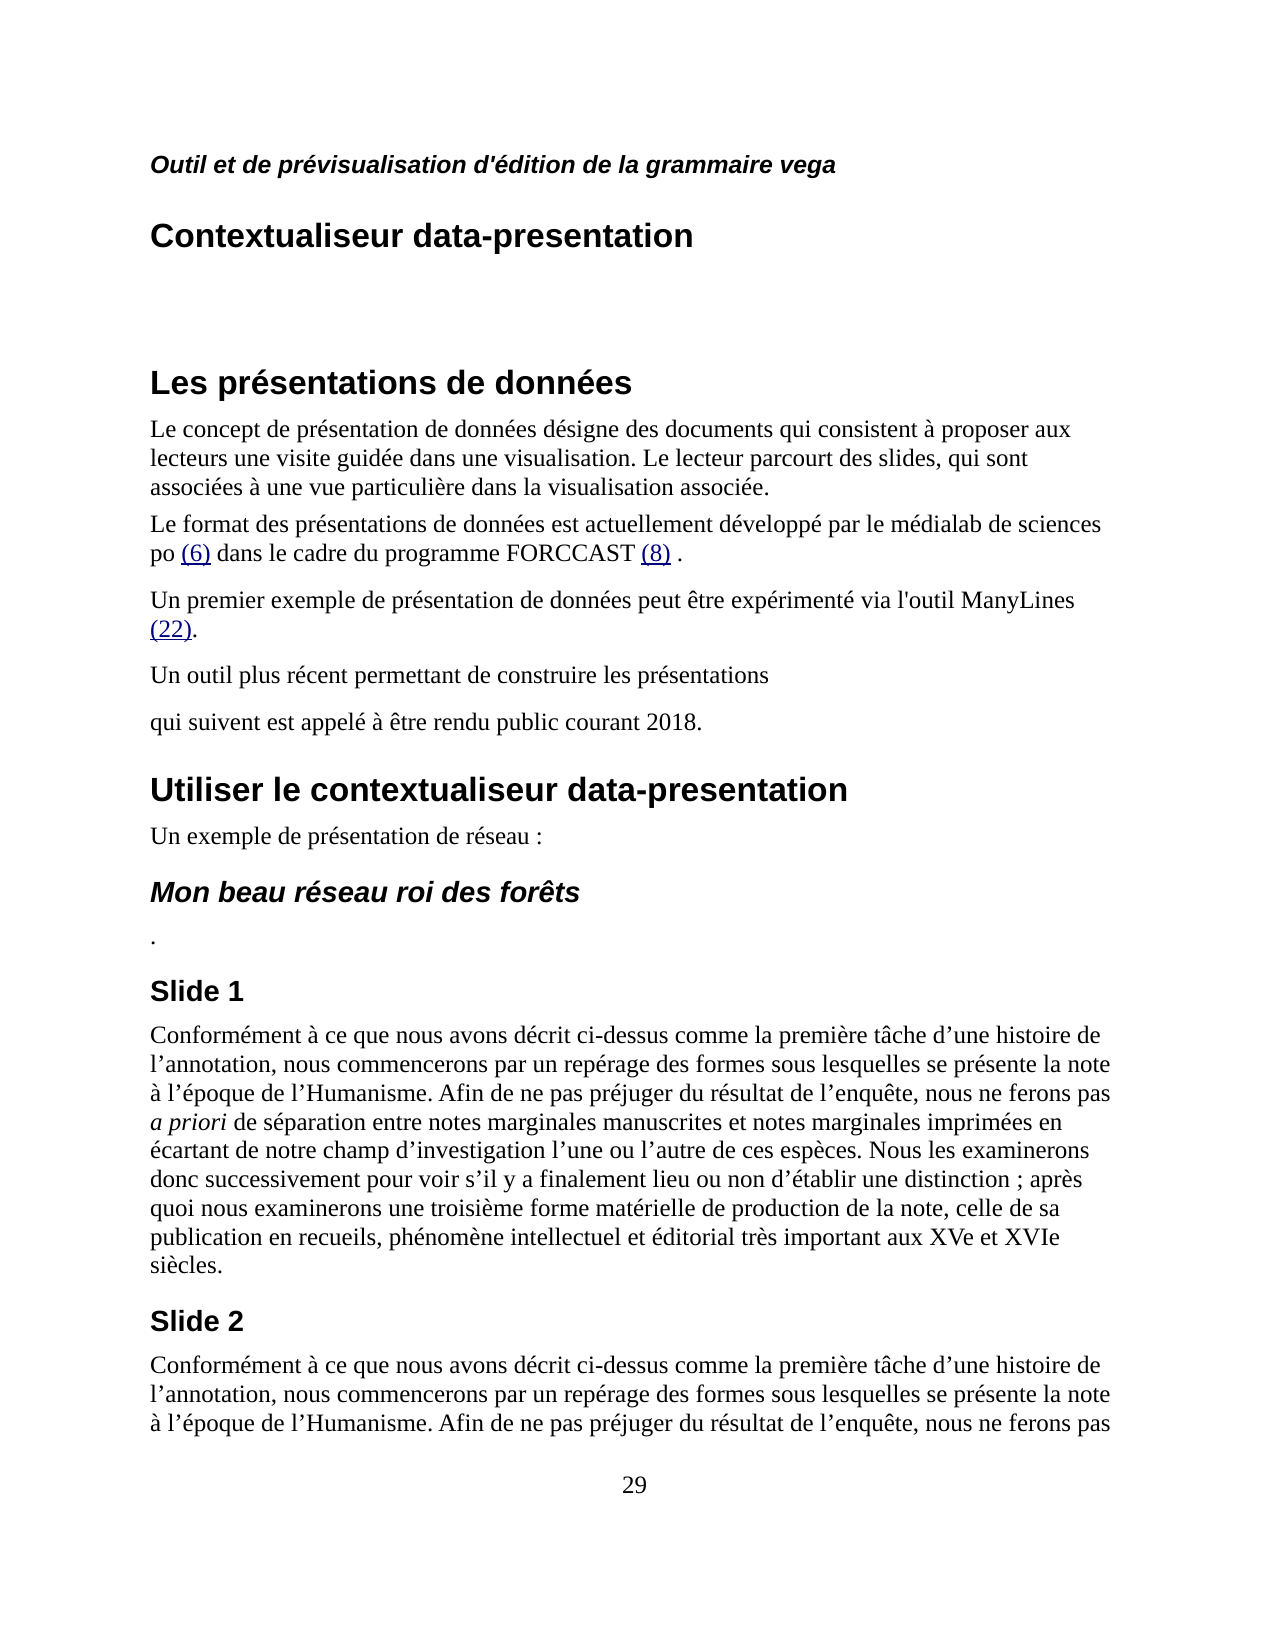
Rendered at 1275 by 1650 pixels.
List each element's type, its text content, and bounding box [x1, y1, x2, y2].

subtitle Mon beau réseau roi des forêts [150, 875, 1125, 908]
text Le concept de présentation de données désigne des documents qui consistent à proposer aux lecteurs une visite guidée dans une visualisation. Le lecteur parcourt des slides, qui sont associées à une vue particulière dans la visualisation associée. [150, 414, 1125, 501]
text Conformément à ce que nous avons décrit ci-dessus comme la première tâche d’une histoire de l’annotation, nous commencerons par un repérage des formes sous lesquelles se présente la note à l’époque de l’Humanisme. Afin de ne pas préjuger du résultat de l’enquête, nous ne ferons pas a priori de séparation entre notes marginales manuscrites et notes marginales imprimées en écartant de notre champ d’investigation l’une ou l’autre de ces espèces. Nous les examinerons donc successivement pour voir s’il y a finalement lieu ou non d’établir une distinction ; après quoi nous examinerons une troisième forme matérielle de production de la note, celle de sa publication en recueils, phénomène intellectuel et éditorial très important aux XVe et XVIe siècles. [150, 1021, 1125, 1279]
subtitle Slide 1 [150, 974, 1125, 1008]
subtitle Contextualiseur data-presentation [150, 216, 1125, 255]
subtitle Utiliser le contextualiseur data-presentation [150, 770, 1125, 808]
text Un outil plus récent permettant de construire les présentations [150, 660, 1125, 689]
text Un premier exemple de présentation de données peut être expérimenté via l'outil ManyLines (22). [150, 585, 1125, 642]
text Conformément à ce que nous avons décrit ci-dessus comme la première tâche d’une histoire de l’annotation, nous commencerons par un repérage des formes sous lesquelles se présente la note à l’époque de l’Humanisme. Afin de ne pas préjuger du résultat de l’enquête, nous ne ferons pas [150, 1350, 1125, 1437]
subtitle Les présentations de données [150, 363, 1125, 402]
text Le format des présentations de données est actuellement développé par le médialab de sciences po (6) dans le cadre du programme FORCCAST (8) . [150, 509, 1125, 567]
subtitle Slide 2 [150, 1304, 1125, 1338]
subtitle Outil et de prévisualisation d'édition de la grammaire vega [150, 150, 1125, 178]
text . [150, 921, 1125, 949]
text Un exemple de présentation de réseau : [150, 821, 1125, 850]
text qui suivent est appelé à être rendu public courant 2018. [150, 707, 1125, 736]
